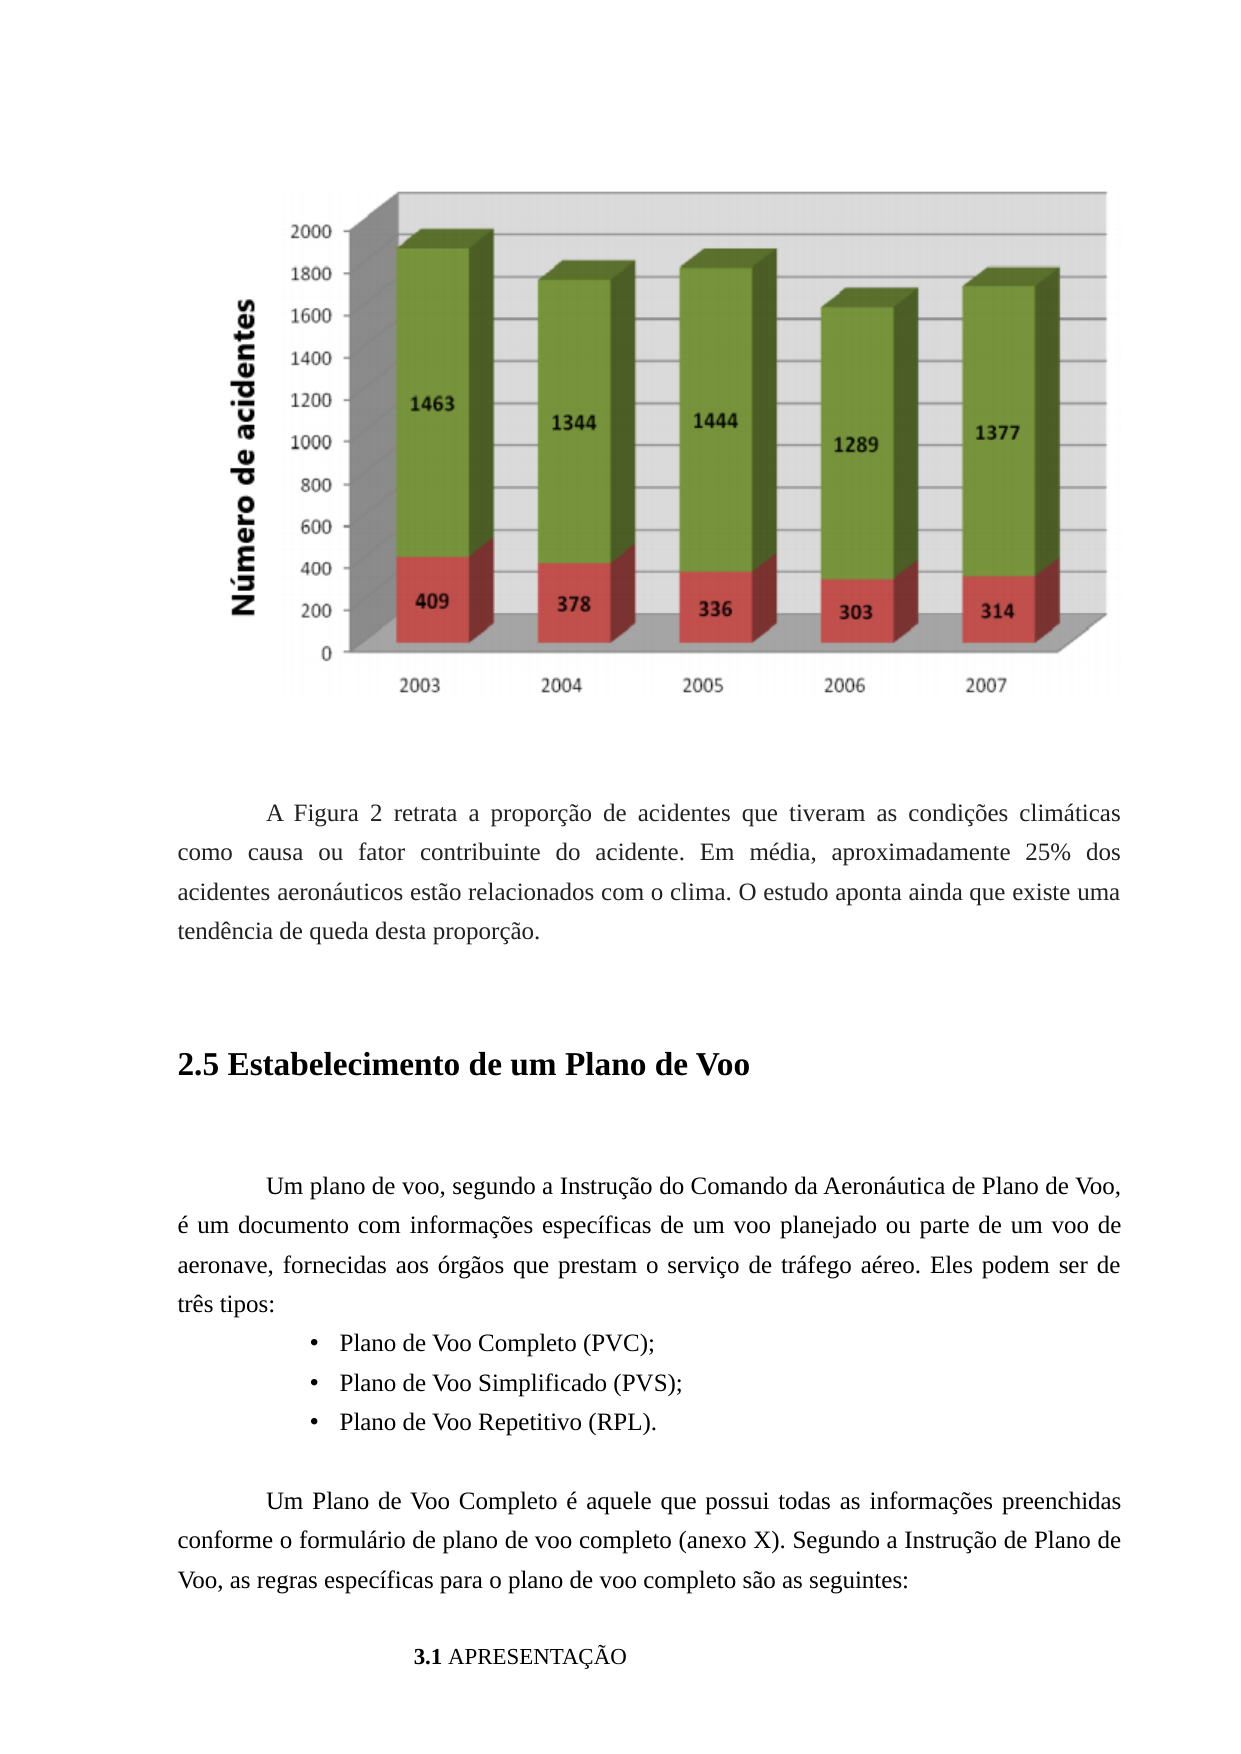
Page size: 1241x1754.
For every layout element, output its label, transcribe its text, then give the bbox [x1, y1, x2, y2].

list Plano de Voo Repetitivo (RPL). [221, 1407, 1122, 1436]
list Plano de Voo Completo (PVC); [221, 1328, 1122, 1357]
text A Figura 2 retrata a proporção de acidentes que tiveram as condições climáticas como causa ou fator contribuinte do acidente. Em média, aproximadamente 25% dos acidentes aeronáuticos estão relacionados com o clima. O estudo aponta ainda que existe uma tendência de queda desta proporção. [177, 798, 1122, 945]
list Plano de Voo Simplificado (PVS); [221, 1368, 1122, 1397]
text Um Plano de Voo Completo é aquele que possui todas as informações preenchidas conforme o formulário de plano de voo completo (anexo X). Segundo a Instrução de Plano de Voo, as regras específicas para o plano de voo completo são as seguintes: [177, 1486, 1122, 1593]
subtitle Estabelecimento de um Plano de Voo [177, 1044, 1122, 1082]
text 3.1 APRESENTAÇÃO [413, 1643, 1063, 1670]
text Um plano de voo, segundo a Instrução do Comando da Aeronáutica de Plano de Voo, é um documento com informações específicas de um voo planejado ou parte de um voo de aeronave, fornecidas aos órgãos que prestam o serviço de tráfego aéreo. Eles podem ser de três tipos: [177, 1171, 1122, 1318]
